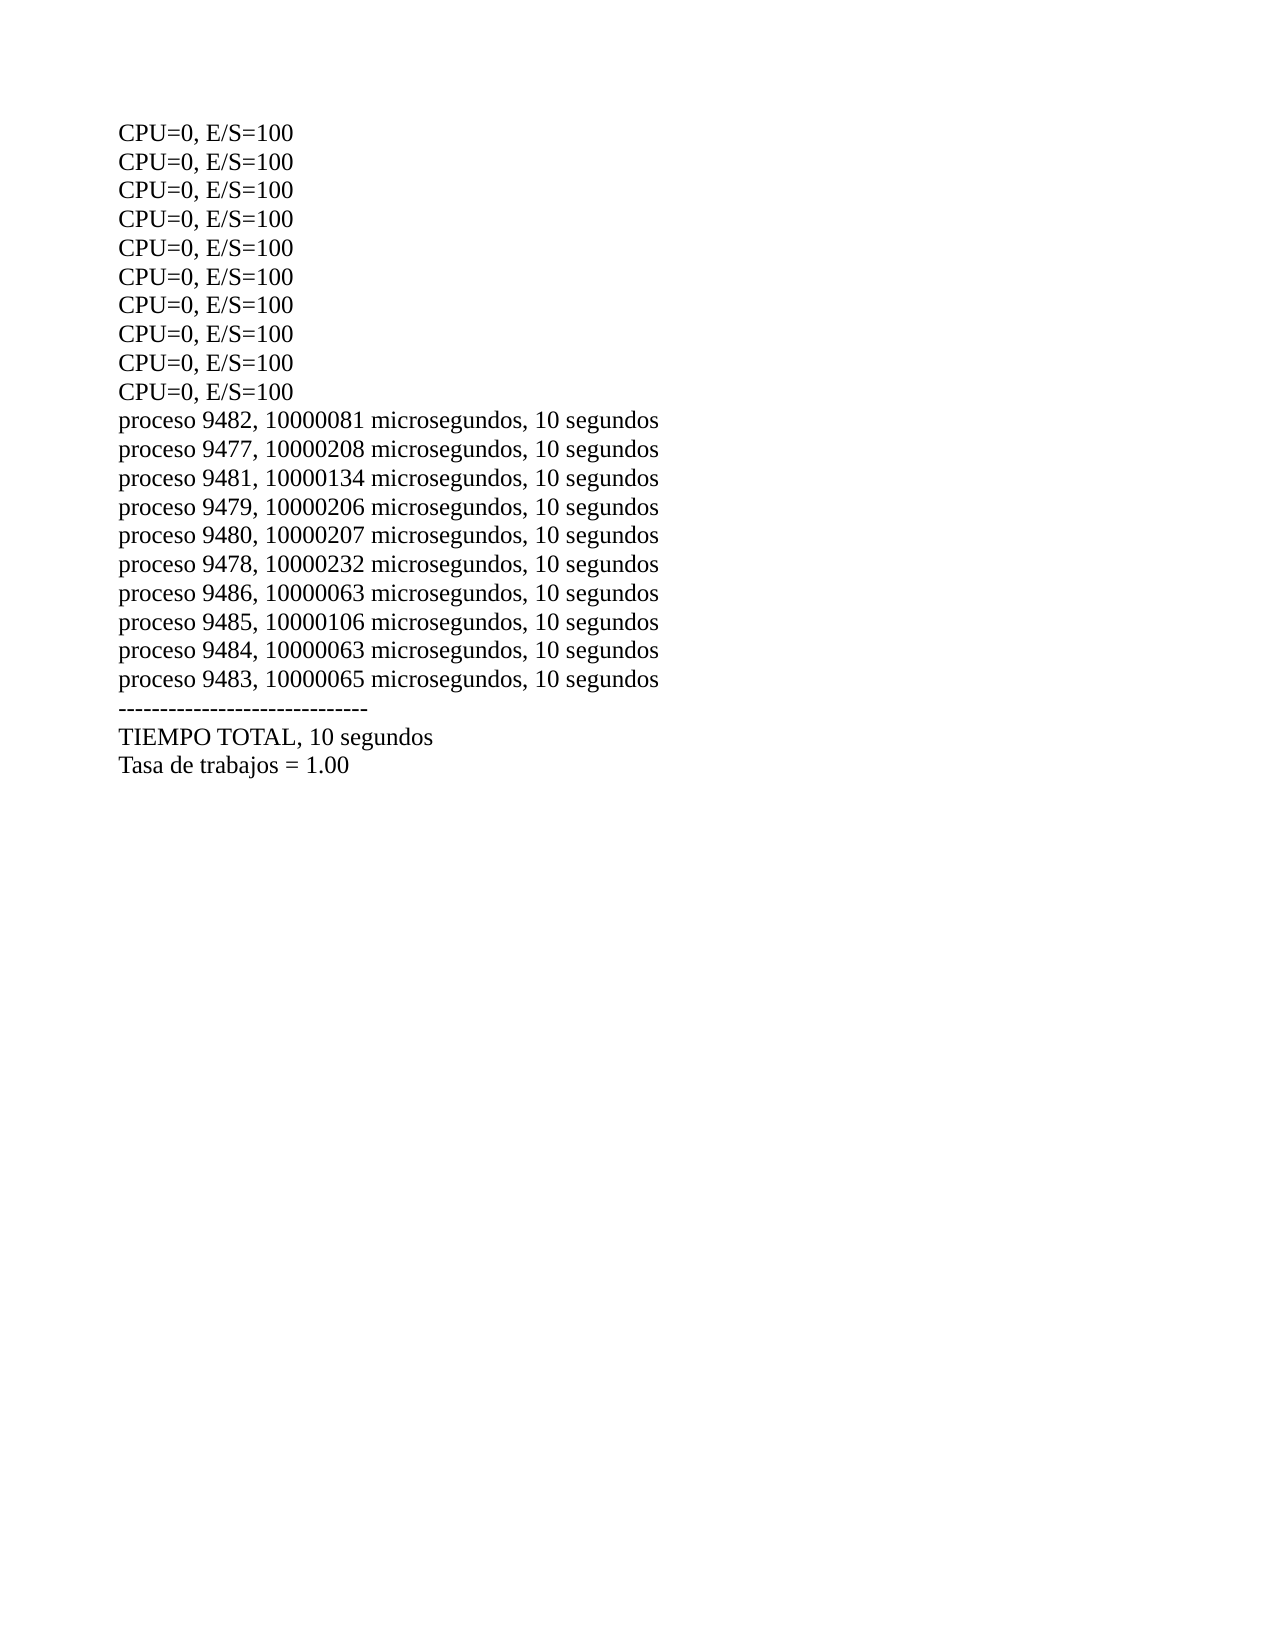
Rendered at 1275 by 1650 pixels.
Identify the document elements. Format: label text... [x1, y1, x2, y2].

text CPU=0, E/S=100 [118, 262, 1157, 291]
text CPU=0, E/S=100 [118, 233, 1157, 262]
text proceso 9484, 10000063 microsegundos, 10 segundos [118, 636, 1157, 664]
text CPU=0, E/S=100 [118, 118, 1157, 147]
text CPU=0, E/S=100 [118, 319, 1157, 348]
text proceso 9477, 10000208 microsegundos, 10 segundos [118, 434, 1157, 463]
text proceso 9481, 10000134 microsegundos, 10 segundos [118, 463, 1157, 492]
text proceso 9482, 10000081 microsegundos, 10 segundos [118, 406, 1157, 434]
text CPU=0, E/S=100 [118, 377, 1157, 406]
text proceso 9480, 10000207 microsegundos, 10 segundos [118, 521, 1157, 549]
text proceso 9485, 10000106 microsegundos, 10 segundos [118, 607, 1157, 636]
text proceso 9478, 10000232 microsegundos, 10 segundos [118, 549, 1157, 578]
text CPU=0, E/S=100 [118, 204, 1157, 233]
text CPU=0, E/S=100 [118, 348, 1157, 377]
text CPU=0, E/S=100 [118, 176, 1157, 204]
text proceso 9479, 10000206 microsegundos, 10 segundos [118, 492, 1157, 521]
text CPU=0, E/S=100 [118, 147, 1157, 176]
text TIEMPO TOTAL, 10 segundos [118, 722, 1157, 751]
text proceso 9483, 10000065 microsegundos, 10 segundos [118, 664, 1157, 693]
text proceso 9486, 10000063 microsegundos, 10 segundos [118, 578, 1157, 607]
text CPU=0, E/S=100 [118, 291, 1157, 319]
text Tasa de trabajos = 1.00 [118, 751, 1157, 779]
text ------------------------------ [118, 693, 1157, 722]
